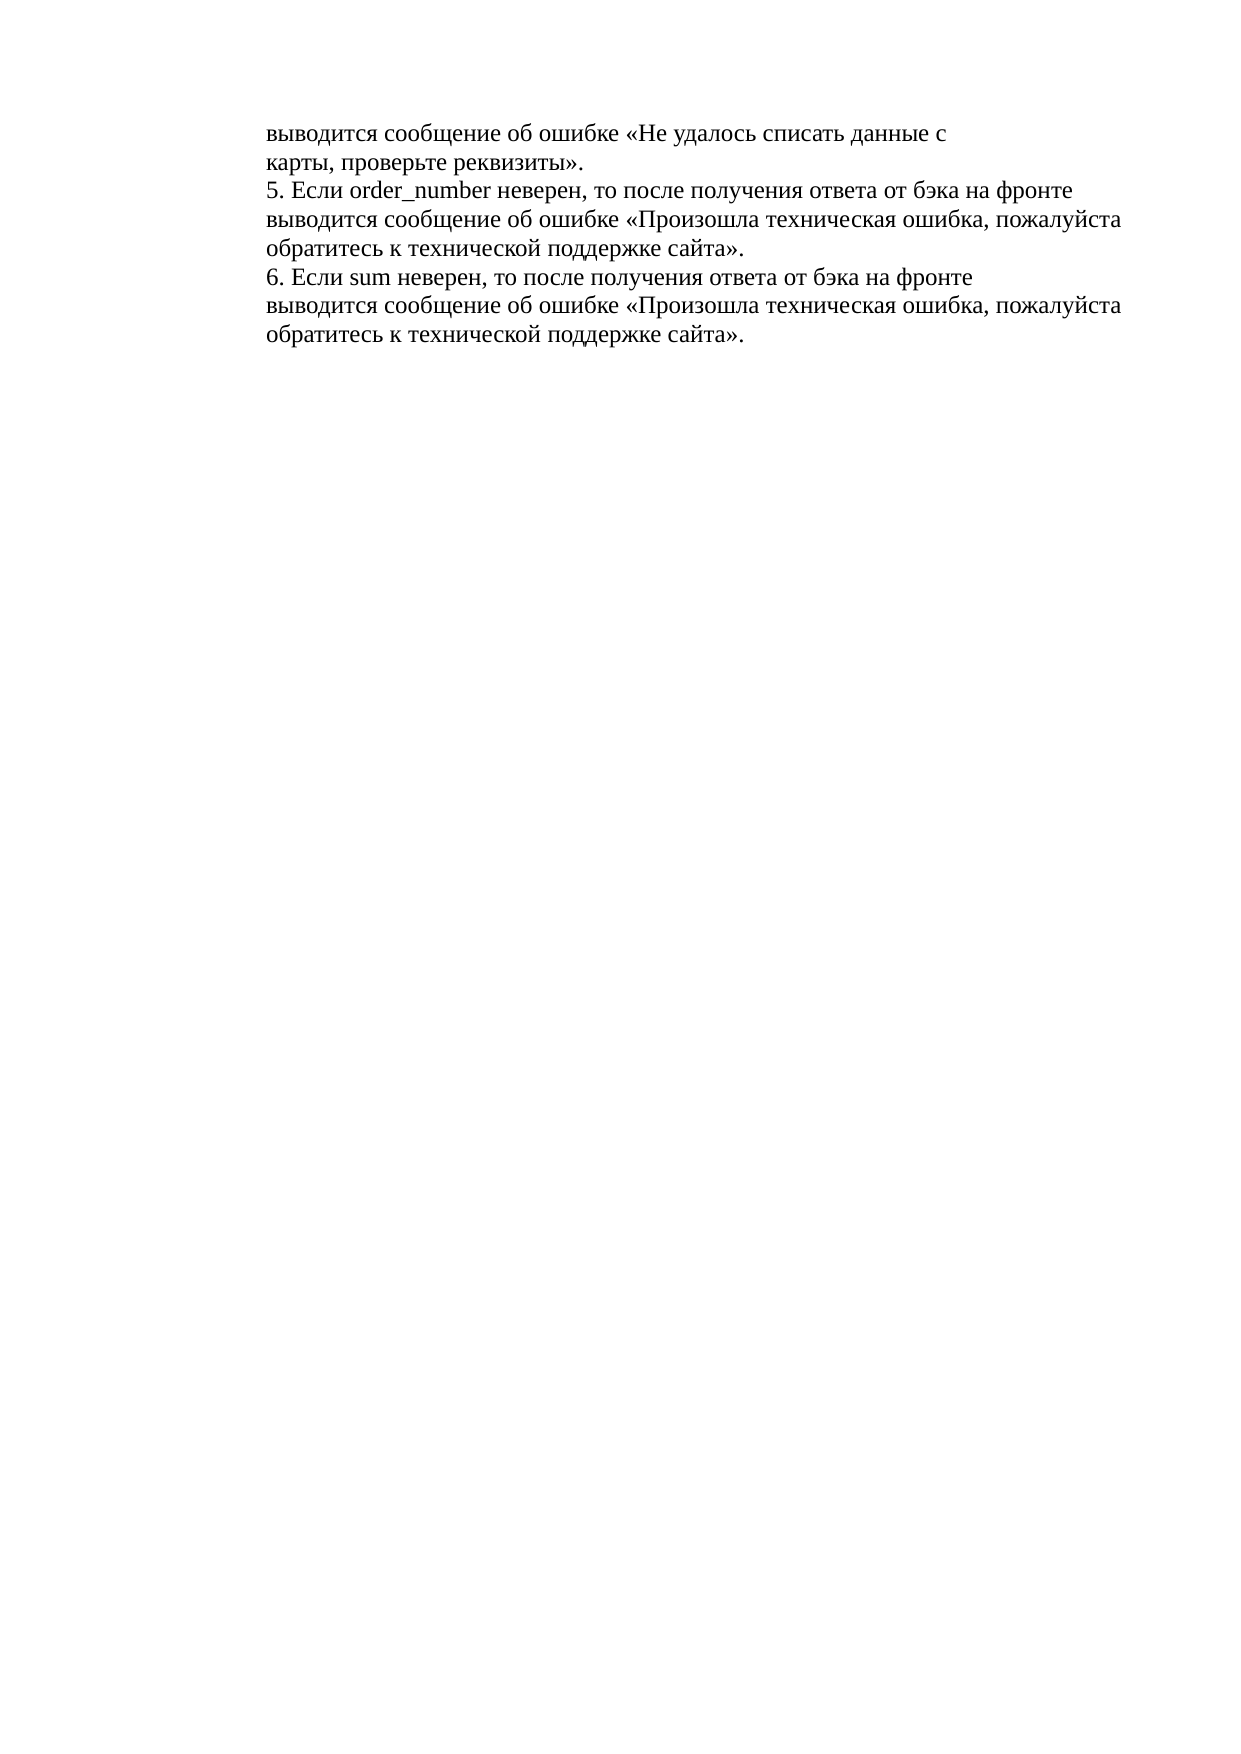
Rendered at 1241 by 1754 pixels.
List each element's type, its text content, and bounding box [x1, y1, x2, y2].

text 6. Если sum неверен, то после получения ответа от бэка на фронте [266, 262, 1122, 291]
text выводится сообщение об ошибке «Не удалось списать данные с [266, 118, 1122, 147]
text выводится сообщение об ошибке «Произошла техническая ошибка, пожалуйста обратитесь к технической поддержке сайта». [266, 291, 1122, 348]
text карты, проверьте реквизиты». [266, 147, 1122, 176]
text выводится сообщение об ошибке «Произошла техническая ошибка, пожалуйста обратитесь к технической поддержке сайта». [266, 204, 1122, 262]
text 5. Если order_number неверен, то после получения ответа от бэка на фронте [266, 176, 1122, 204]
